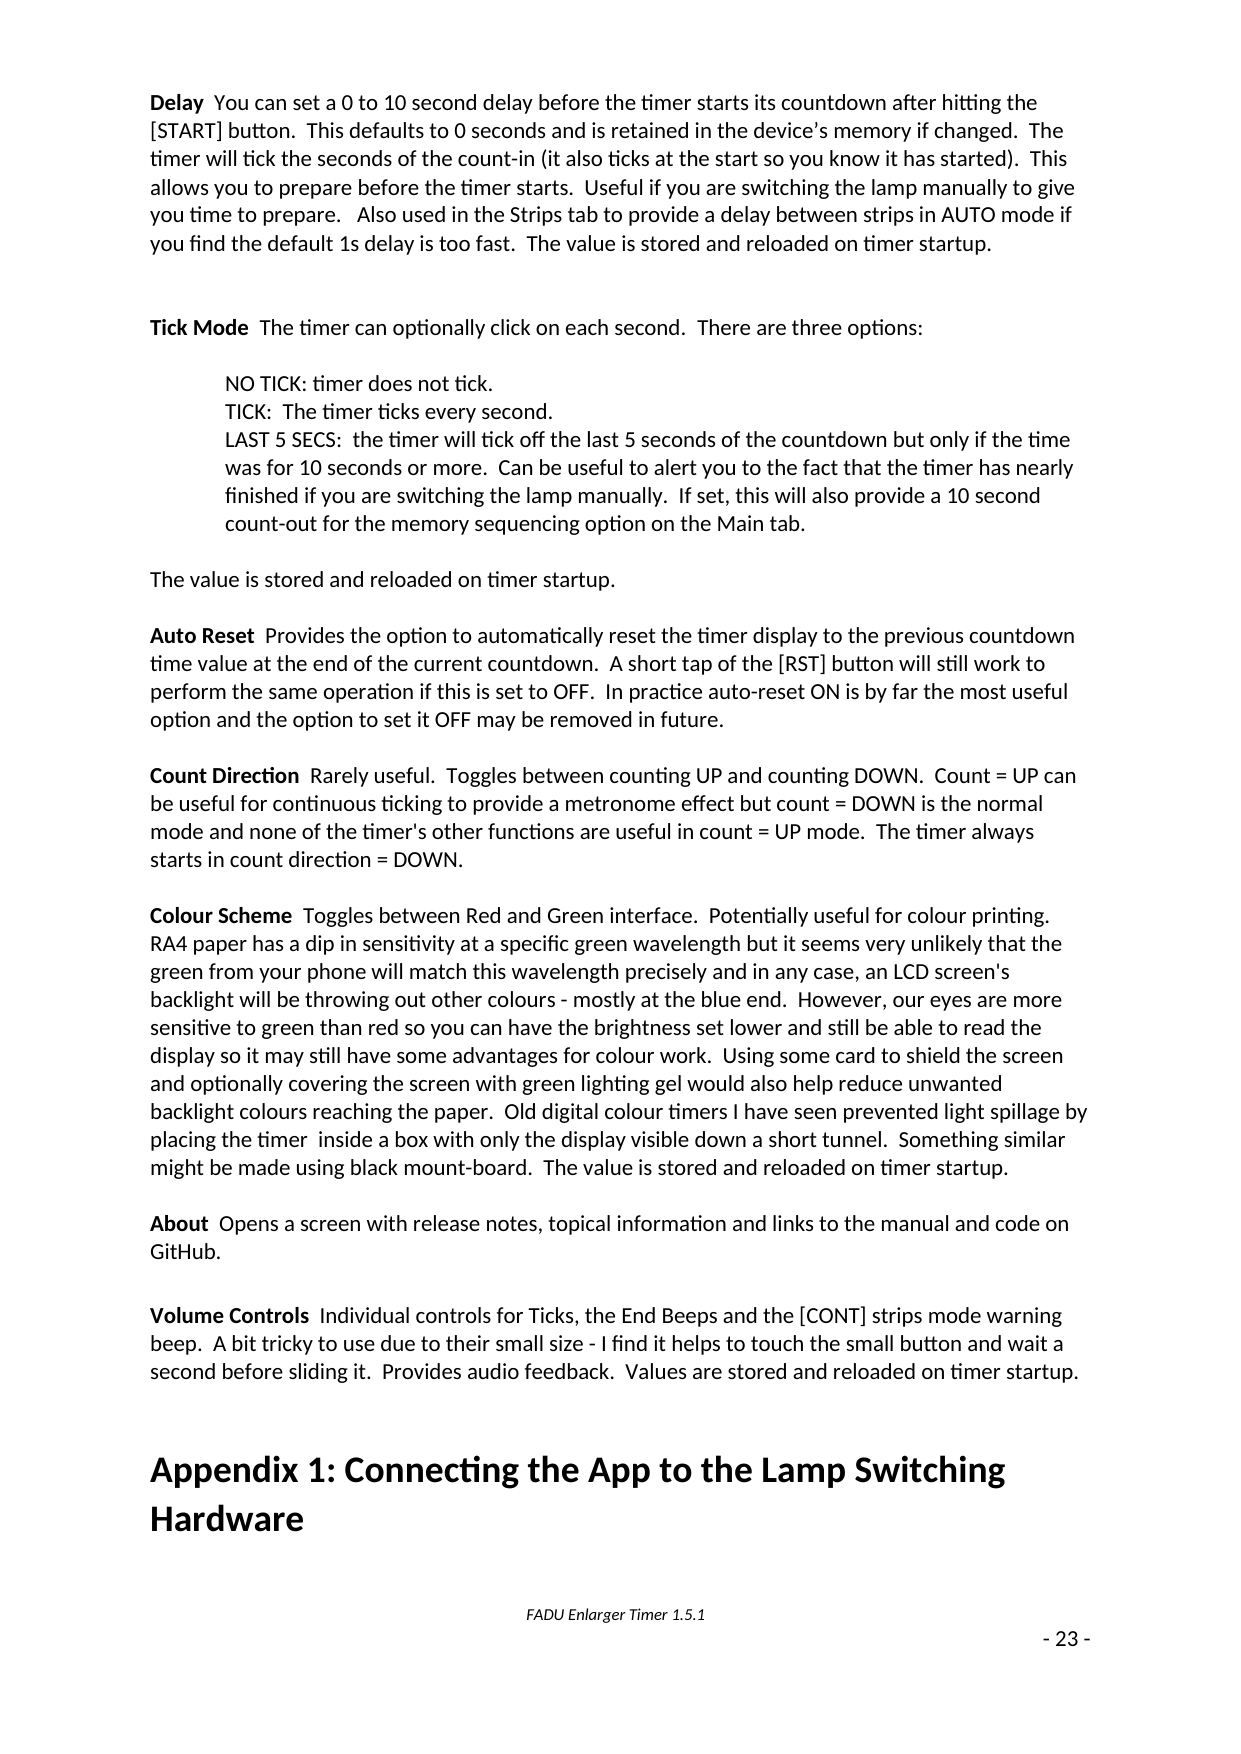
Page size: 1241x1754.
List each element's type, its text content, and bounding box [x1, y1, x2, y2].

text About Opens a screen with release notes, topical information and links to the manual and code on GitHub. [150, 1209, 1090, 1265]
text Count Direction Rarely useful. Toggles between counting UP and counting DOWN. Count = UP can be useful for continuous ticking to provide a metronome effect but count = DOWN is the normal mode and none of the timer's other functions are useful in count = UP mode. The timer always starts in count direction = DOWN. [150, 761, 1090, 873]
subtitle Appendix 1: Connecting the App to the Lamp Switching Hardware [150, 1446, 1090, 1541]
text Tick Mode The timer can optionally click on each second. There are three options: [150, 313, 1090, 341]
text Volume Controls Individual controls for Ticks, the End Beeps and the [CONT] strips mode warning beep. A bit tricky to use due to their small size - I find it helps to touch the small button and wait a second before sliding it. Provides audio feedback. Values are stored and reloaded on timer startup. [150, 1301, 1090, 1385]
text LAST 5 SECS: the timer will tick off the last 5 seconds of the countdown but only if the time was for 10 seconds or more. Can be useful to alert you to the fact that the timer has nearly finished if you are switching the lamp manually. If set, this will also provide a 10 second count-out for the memory sequencing option on the Main tab. [225, 425, 1090, 537]
text NO TICK: timer does not tick. [225, 369, 1090, 397]
text The value is stored and reloaded on timer startup. [150, 565, 1090, 593]
text Colour Scheme Toggles between Red and Green interface. Potentially useful for colour printing. RA4 paper has a dip in sensitivity at a specific green wavelength but it seems very unlikely that the green from your phone will match this wavelength precisely and in any case, an LCD screen's backlight will be throwing out other colours - mostly at the blue end. However, our eyes are more sensitive to green than red so you can have the brightness set lower and still be able to read the display so it may still have some advantages for colour work. Using some card to shield the screen and optionally covering the screen with green lighting gel would also help reduce unwanted backlight colours reaching the paper. Old digital colour timers I have seen prevented light spillage by placing the timer inside a box with only the display visible down a short tunnel. Something similar might be made using black mount-board. The value is stored and reloaded on timer startup. [150, 901, 1090, 1181]
text Delay You can set a 0 to 10 second delay before the timer starts its countdown after hitting the [START] button. This defaults to 0 seconds and is retained in the device’s memory if changed. The timer will tick the seconds of the count-in (it also ticks at the start so you know it has started). This allows you to prepare before the timer starts. Useful if you are switching the lamp manually to give you time to prepare. Also used in the Strips tab to provide a delay between strips in AUTO mode if you find the default 1s delay is too fast. The value is stored and reloaded on timer startup. [150, 88, 1090, 257]
text TICK: The timer ticks every second. [225, 397, 1090, 425]
text Auto Reset Provides the option to automatically reset the timer display to the previous countdown time value at the end of the current countdown. A short tap of the [RST] button will still work to perform the same operation if this is set to OFF. In practice auto-reset ON is by far the most useful option and the option to set it OFF may be removed in future. [150, 621, 1090, 733]
